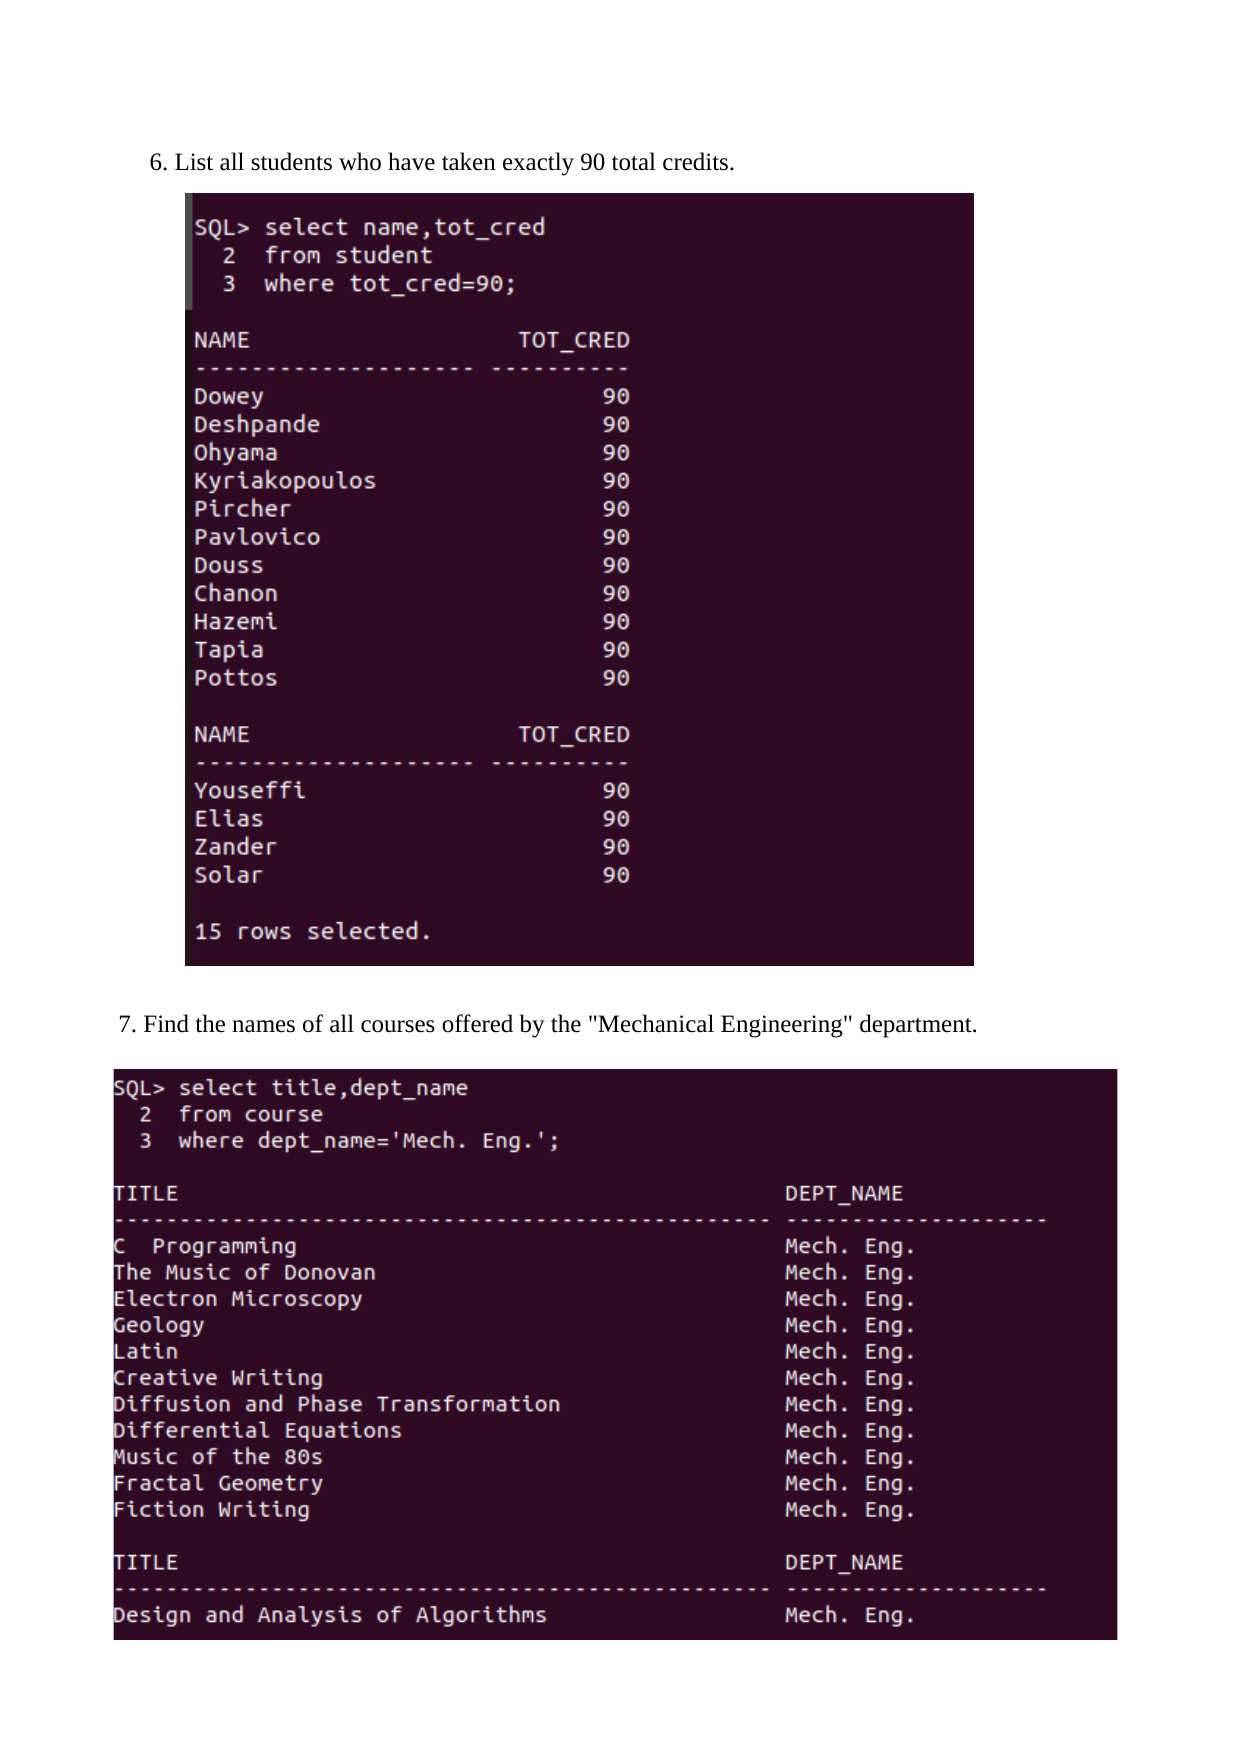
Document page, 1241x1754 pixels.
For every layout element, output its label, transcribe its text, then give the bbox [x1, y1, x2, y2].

text 6. List all students who have taken exactly 90 total credits. [118, 147, 1122, 176]
picture [113, 1069, 1118, 1640]
picture [185, 193, 974, 966]
text 7. Find the names of all courses offered by the "Mechanical Engineering" department. [118, 1009, 1122, 1038]
